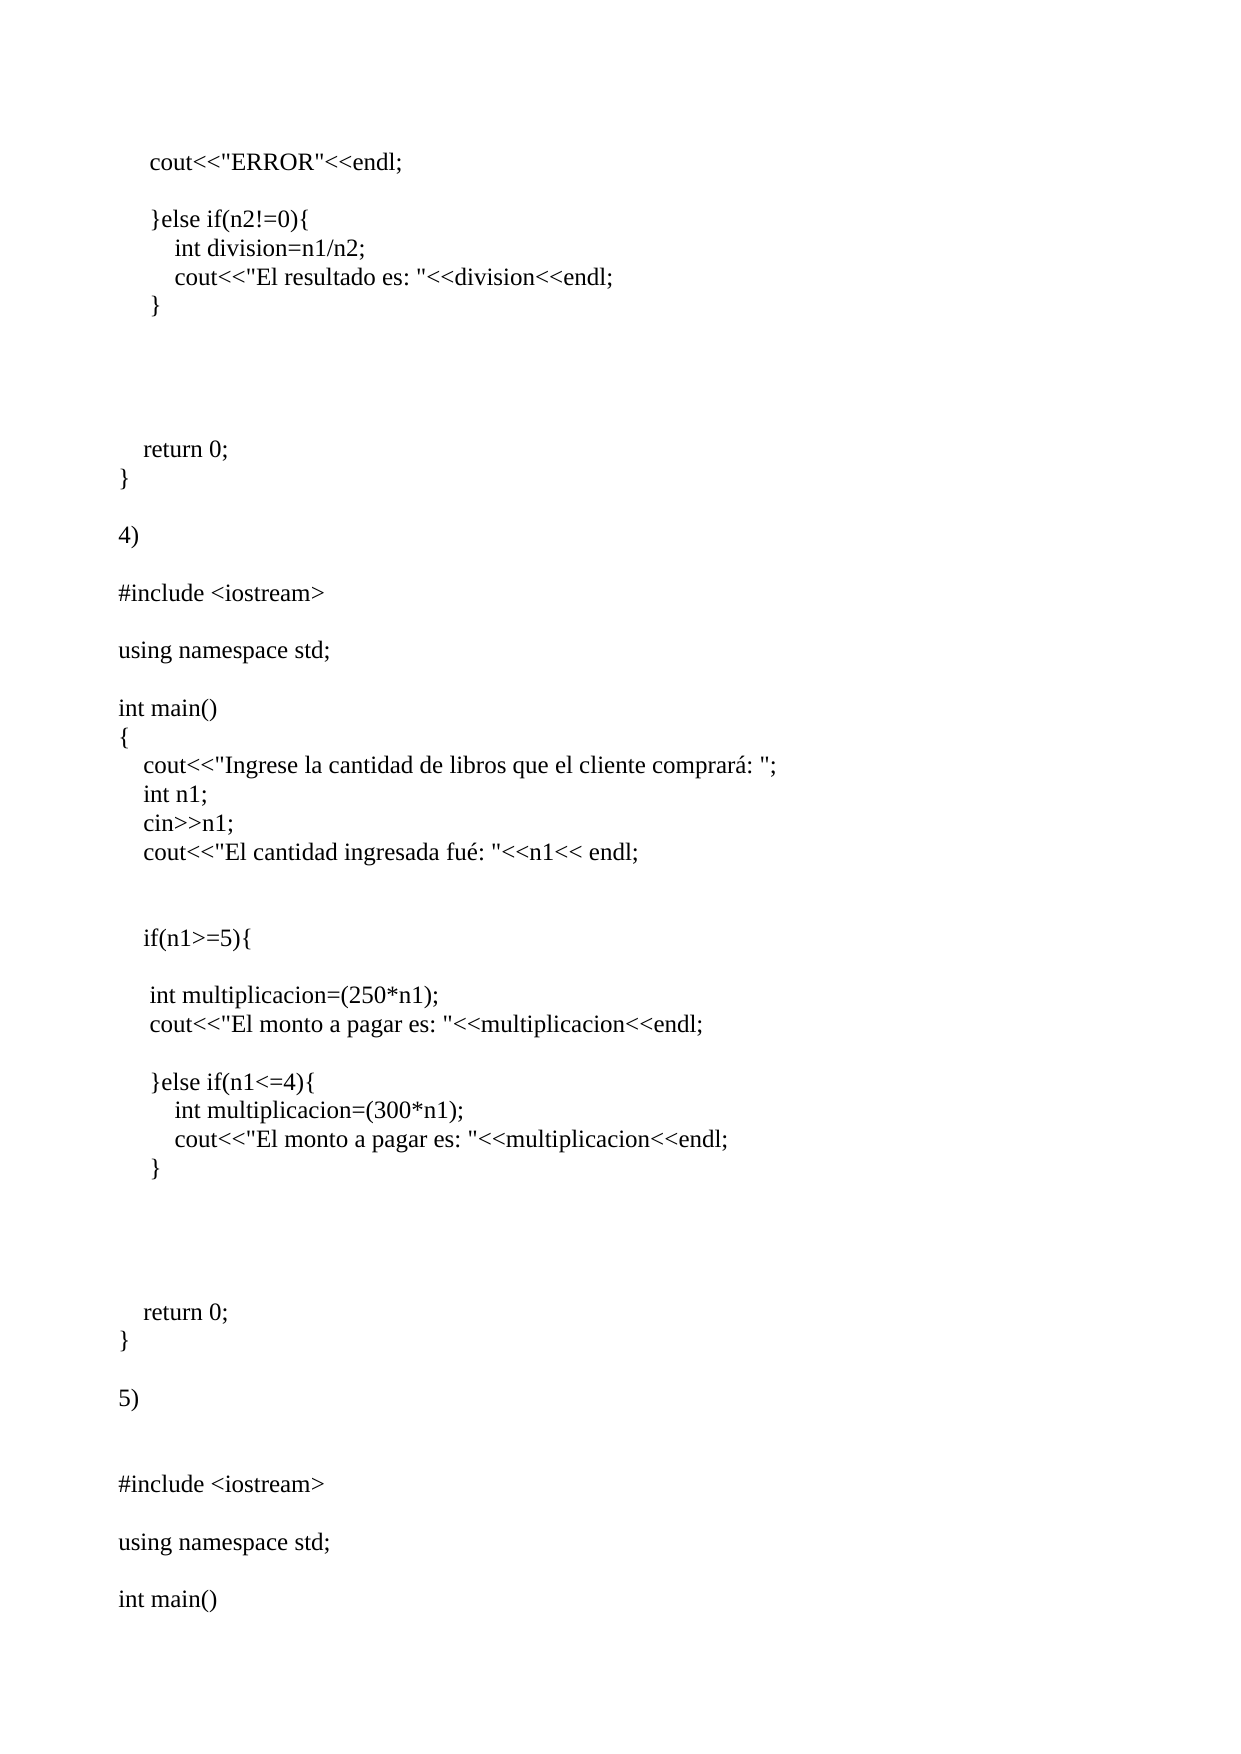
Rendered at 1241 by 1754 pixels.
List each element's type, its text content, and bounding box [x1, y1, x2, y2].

text #include <iostream> [118, 578, 1122, 607]
text return 0; [118, 1297, 1122, 1326]
text }else if(n1<=4){ [118, 1067, 1122, 1096]
text } [118, 463, 1122, 492]
text }else if(n2!=0){ [118, 204, 1122, 233]
text 4) [118, 521, 1122, 549]
text int main() [118, 693, 1122, 722]
text return 0; [118, 434, 1122, 463]
text cout<<"El cantidad ingresada fué: "<<n1<< endl; [118, 837, 1122, 866]
text cin>>n1; [118, 808, 1122, 837]
text cout<<"El resultado es: "<<division<<endl; [118, 262, 1122, 291]
text } [118, 291, 1122, 319]
text int multiplicacion=(250*n1); [118, 981, 1122, 1009]
text cout<<"El monto a pagar es: "<<multiplicacion<<endl; [118, 1009, 1122, 1038]
text int main() [118, 1584, 1122, 1613]
text int n1; [118, 779, 1122, 808]
text #include <iostream> [118, 1469, 1122, 1498]
text 5) [118, 1383, 1122, 1412]
text using namespace std; [118, 1527, 1122, 1556]
text { [118, 722, 1122, 751]
text } [118, 1326, 1122, 1354]
text cout<<"ERROR"<<endl; [118, 147, 1122, 176]
text cout<<"Ingrese la cantidad de libros que el cliente comprará: "; [118, 751, 1122, 779]
text int division=n1/n2; [118, 233, 1122, 262]
text cout<<"El monto a pagar es: "<<multiplicacion<<endl; [118, 1124, 1122, 1153]
text using namespace std; [118, 636, 1122, 664]
text int multiplicacion=(300*n1); [118, 1096, 1122, 1124]
text if(n1>=5){ [118, 923, 1122, 952]
text } [118, 1153, 1122, 1182]
